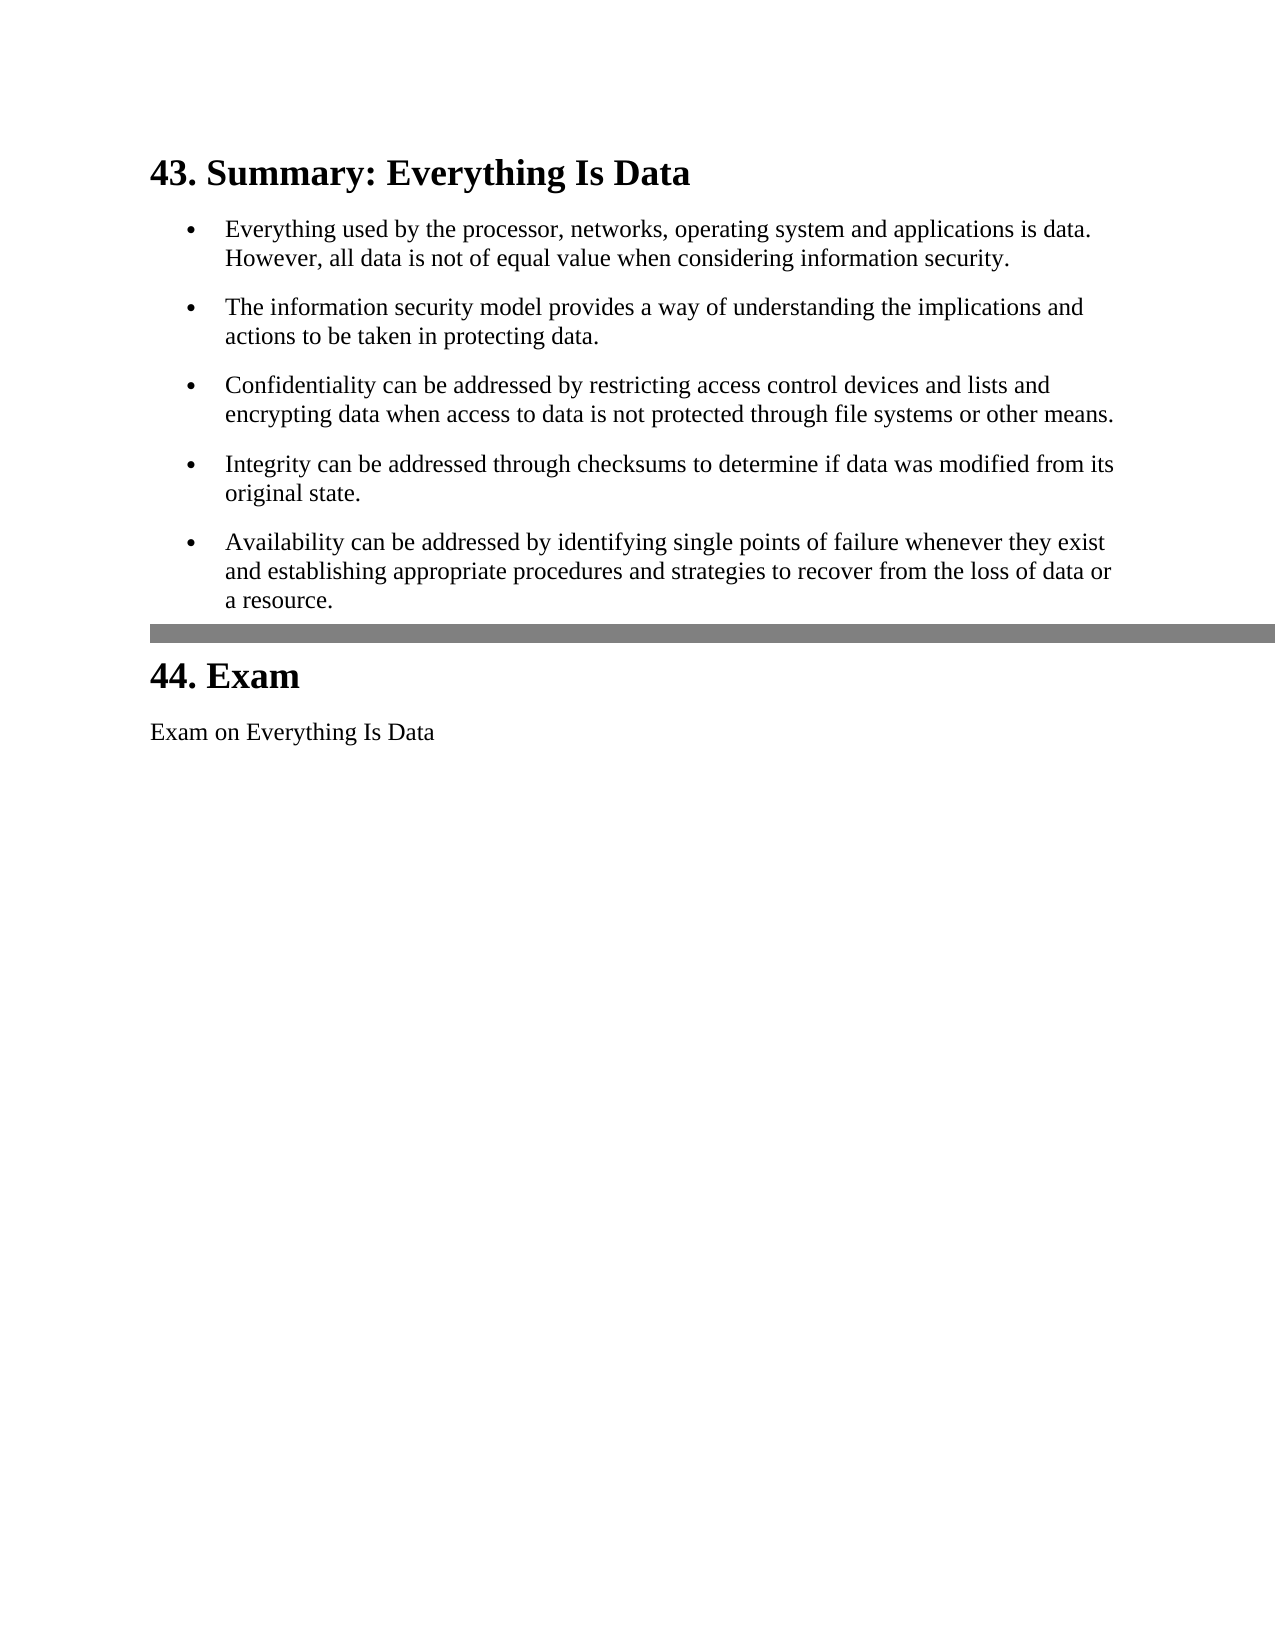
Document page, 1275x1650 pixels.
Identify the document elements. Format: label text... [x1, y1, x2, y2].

list Confidentiality can be addressed by restricting access control devices and lists and encrypting data when access to data is not protected through file systems or other means. [187, 371, 1125, 428]
list Integrity can be addressed through checksums to determine if data was modified from its original state. [187, 449, 1125, 506]
list The information security model provides a way of understanding the implications and actions to be taken in protecting data. [187, 292, 1125, 350]
subtitle 44. Exam [150, 653, 1125, 696]
subtitle 43. Summary: Everything Is Data [150, 150, 1125, 193]
list Availability can be addressed by identifying single points of failure whenever they exist and establishing appropriate procedures and strategies to recover from the loss of data or a resource. [187, 527, 1125, 613]
text Exam on Everything Is Data [150, 717, 1125, 746]
list Everything used by the processor, networks, operating system and applications is data. However, all data is not of equal value when considering information security. [187, 214, 1125, 271]
